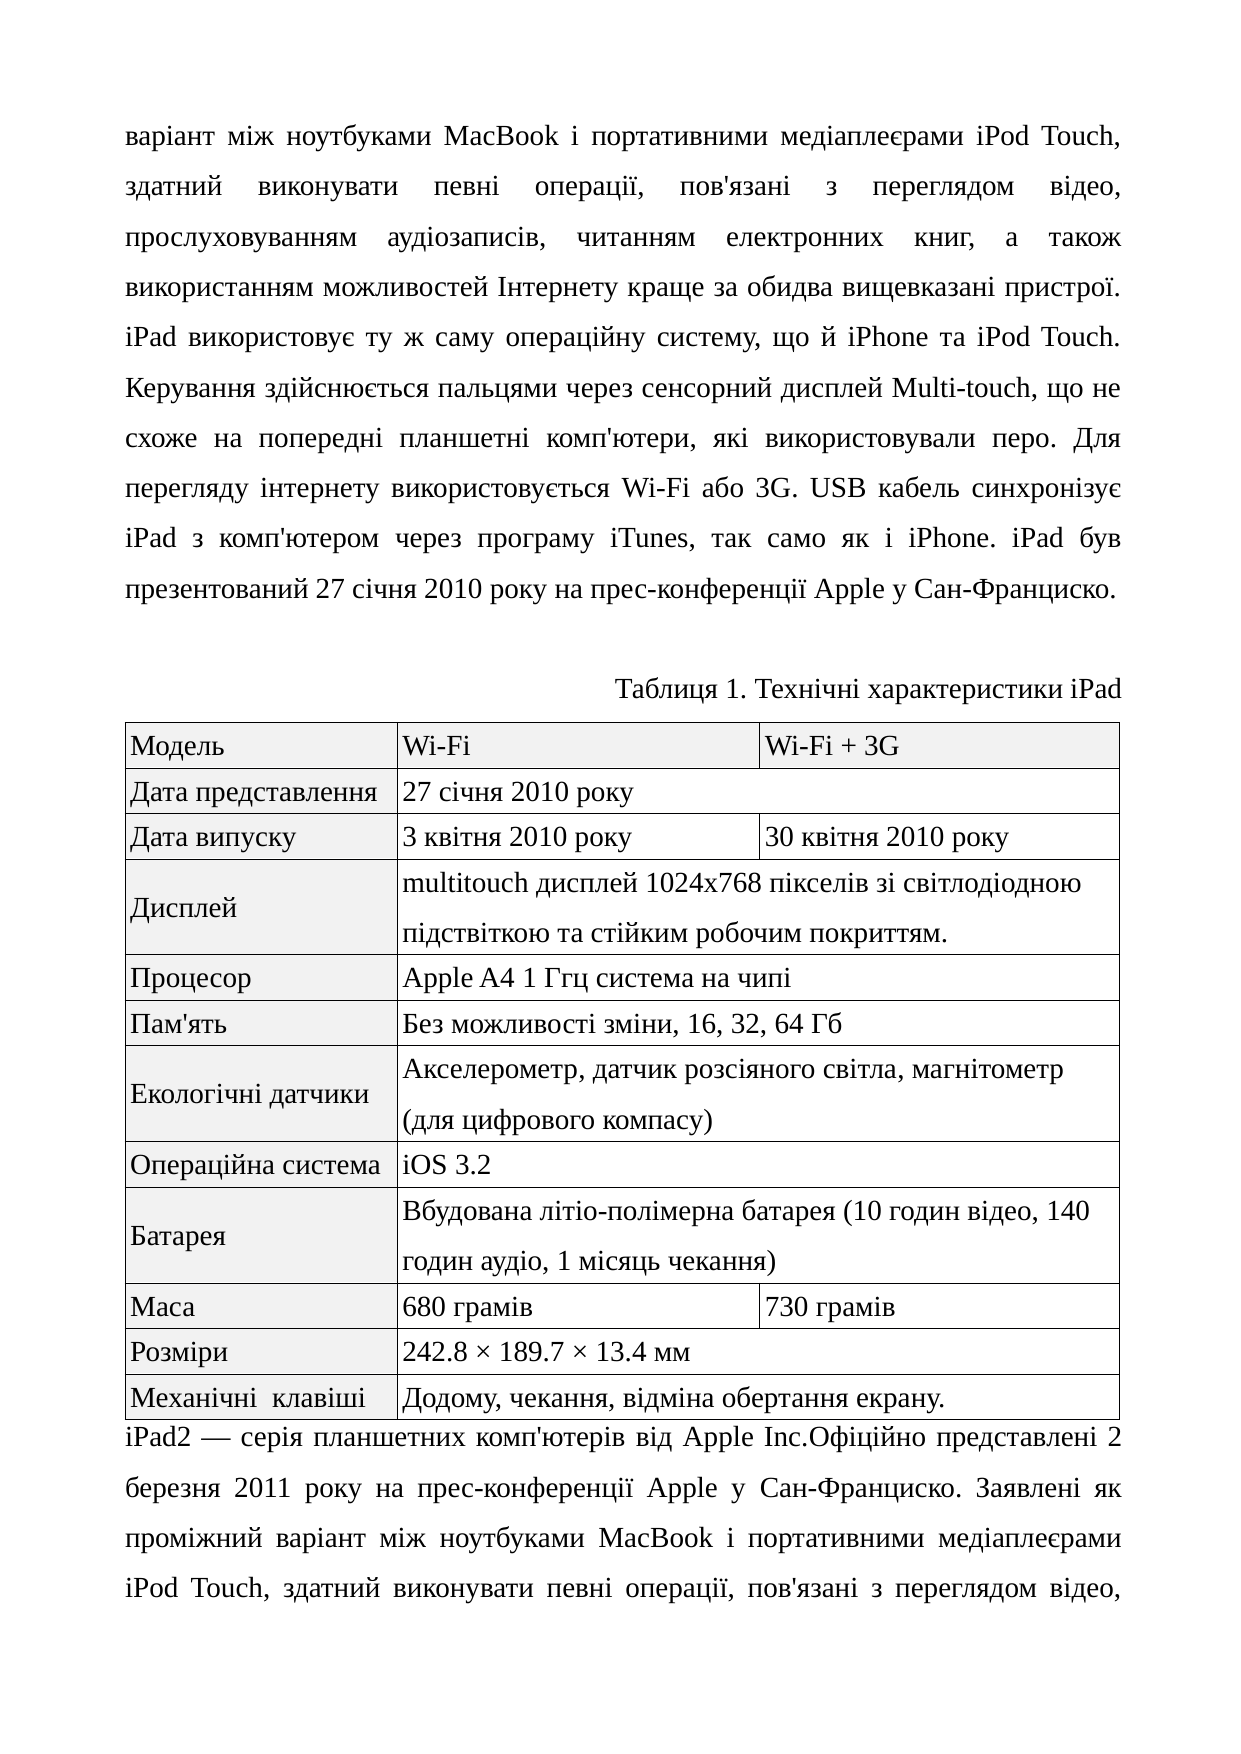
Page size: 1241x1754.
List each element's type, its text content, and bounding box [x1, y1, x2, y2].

table_cell 3 квітня 2010 року [398, 814, 759, 858]
table_cell 730 грамів [760, 1284, 1119, 1328]
table_cell iOS 3.2 [398, 1142, 1119, 1187]
table_header Wi-Fi [398, 723, 759, 767]
table_cell Процесор [126, 955, 397, 1000]
table_cell 27 січня 2010 року [398, 769, 1119, 813]
table_cell 30 квітня 2010 року [760, 814, 1119, 858]
table_header Модель [126, 723, 397, 767]
table_cell Дата представлення [126, 769, 397, 813]
table_cell Apple A4 1 Ггц система на чипі [398, 955, 1119, 1000]
text Таблиця 1. Технічні характеристики iPad [125, 672, 1122, 705]
table_cell Екологічні датчики [126, 1046, 397, 1141]
table_cell Маса [126, 1284, 397, 1328]
table_header Wi-Fi + 3G [760, 723, 1119, 767]
text iPad2 — серія планшетних комп'ютерів від Apple Inc.Офіційно представлені 2 березня 2011 року на прес-конференції Apple у Сан-Франциско. Заявлені як проміжний варіант між ноутбуками MacBook і портативними медіаплеєрами iPod Touch, здатний виконувати певні операції, пов'язані з переглядом відео, [125, 1419, 1122, 1604]
table_cell Дисплей [126, 860, 397, 954]
table_cell 242.8 × 189.7 × 13.4 мм [398, 1329, 1119, 1373]
text варіант між ноутбуками MacBook і портативними медіаплеєрами iPod Touch, здатний виконувати певні операції, пов'язані з переглядом відео, прослуховуванням аудіозаписів, читанням електронних книг, а також використанням можливостей Інтернету краще за обидва вищевказані пристрої. iPad використовує ту ж саму операційну систему, що й iPhone та iPod Touch. Керування здійснюється пальцями через сенсорний дисплей Multi-touch, що не схоже на попередні планшетні комп'ютери, які використовували перо. Для перегляду інтернету використовується Wi-Fi або 3G. USB кабель синхронізує iPad з комп'ютером через програму iTunes, так само як і iPhone. iPad був презентований 27 січня 2010 року на прес-конференції Apple у Сан-Франциско. [125, 118, 1122, 604]
table_cell Пам'ять [126, 1001, 397, 1045]
table_cell Вбудована літіо-полімерна батарея (10 годин відео, 140 годин аудіо, 1 місяць чекання) [398, 1188, 1119, 1282]
table_cell 680 грамів [398, 1284, 759, 1328]
table_cell Розміри [126, 1329, 397, 1373]
table_cell Батарея [126, 1188, 397, 1282]
table_cell Додому, чекання, відміна обертання екрану. [398, 1375, 1119, 1419]
table_cell Операційна система [126, 1142, 397, 1187]
table_cell multitouch дисплей 1024x768 пікселів зі світлодіодною підствіткою та стійким робочим покриттям. [398, 860, 1119, 954]
table_cell Акселерометр, датчик розсіяного світла, магнітометр (для цифрового компасу) [398, 1046, 1119, 1141]
table_cell Дата випуску [126, 814, 397, 858]
table_cell Без можливості зміни, 16, 32, 64 Гб [398, 1001, 1119, 1045]
table_cell Механічні клавіші [126, 1375, 397, 1419]
